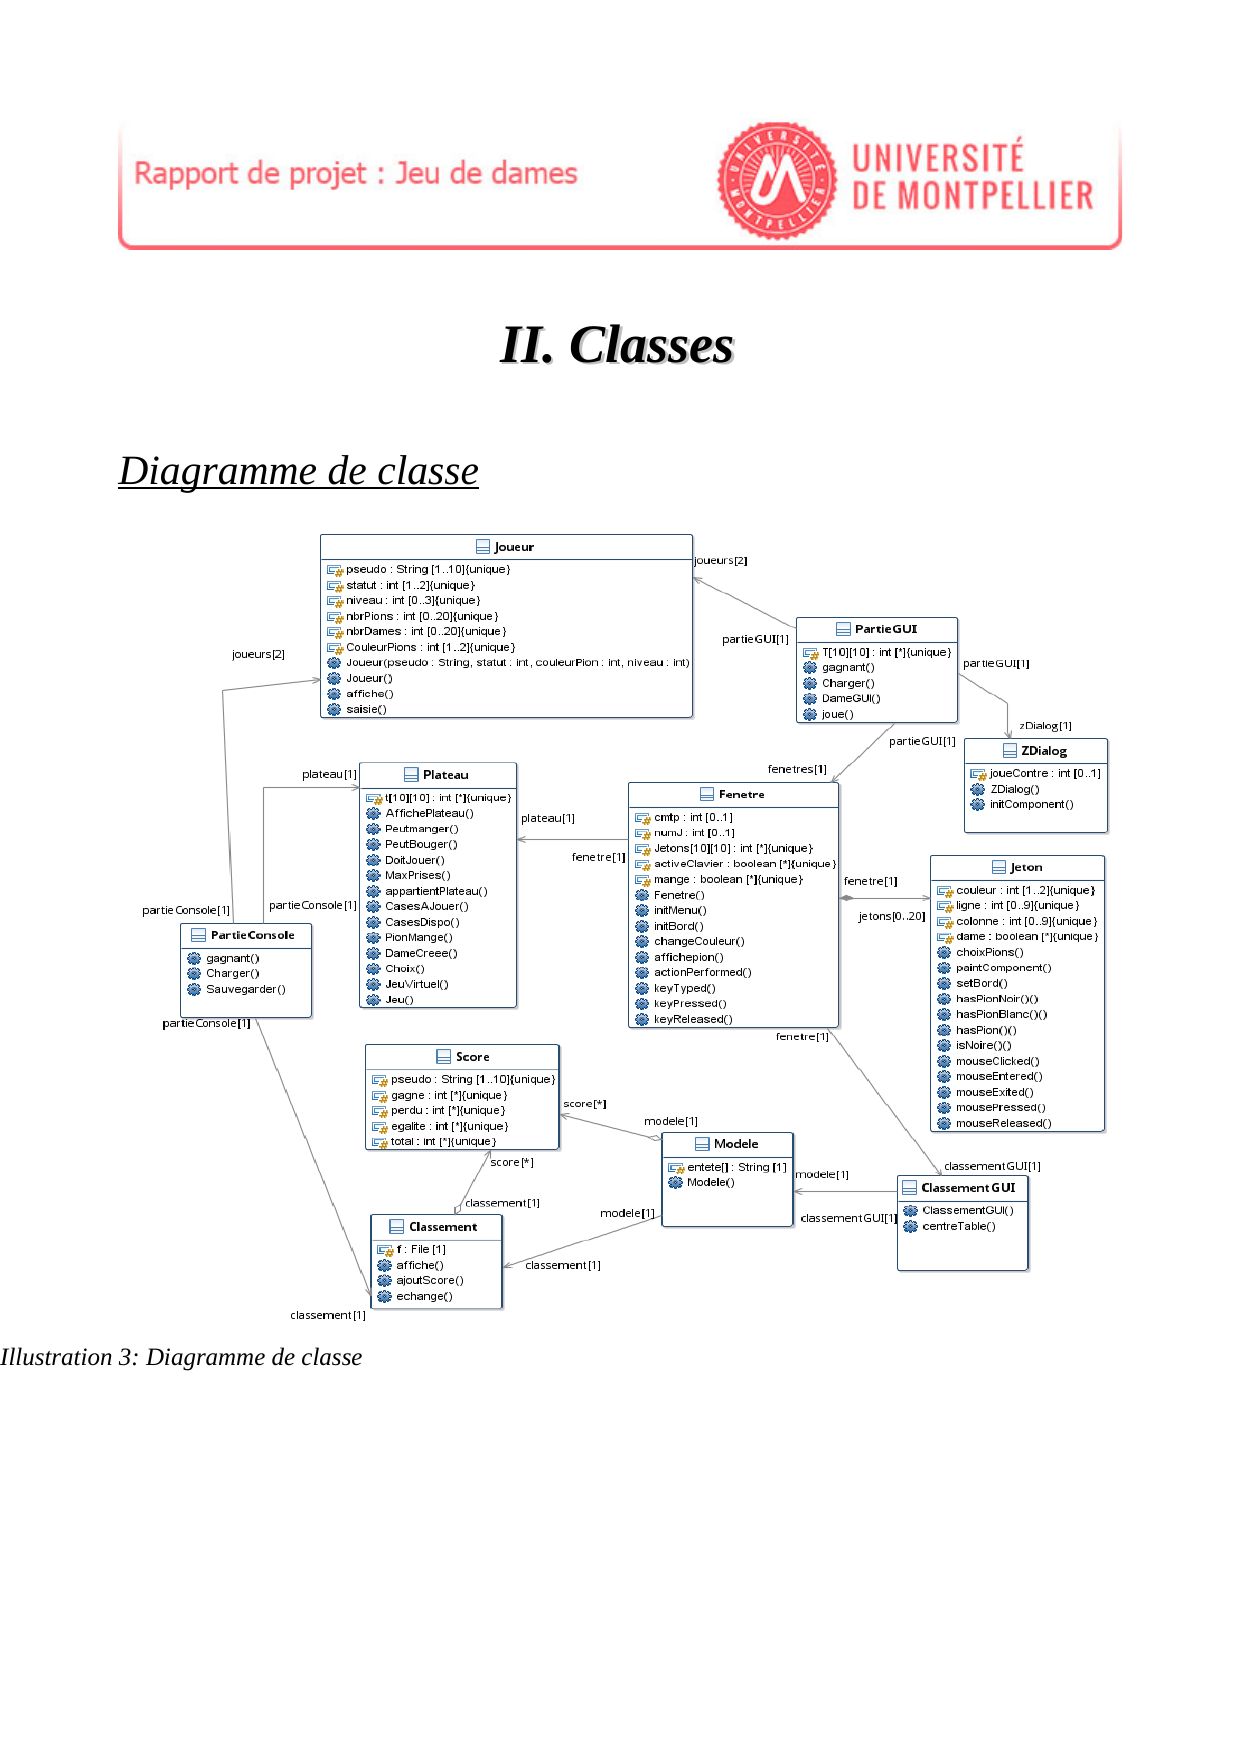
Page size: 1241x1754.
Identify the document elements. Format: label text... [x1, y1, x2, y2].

text II. Classes [118, 312, 1122, 374]
picture [118, 524, 1122, 1343]
picture [118, 118, 1123, 250]
text Diagramme de classe [118, 446, 1122, 494]
text Illustration 3: Diagramme de classe [0, 525, 1240, 1371]
